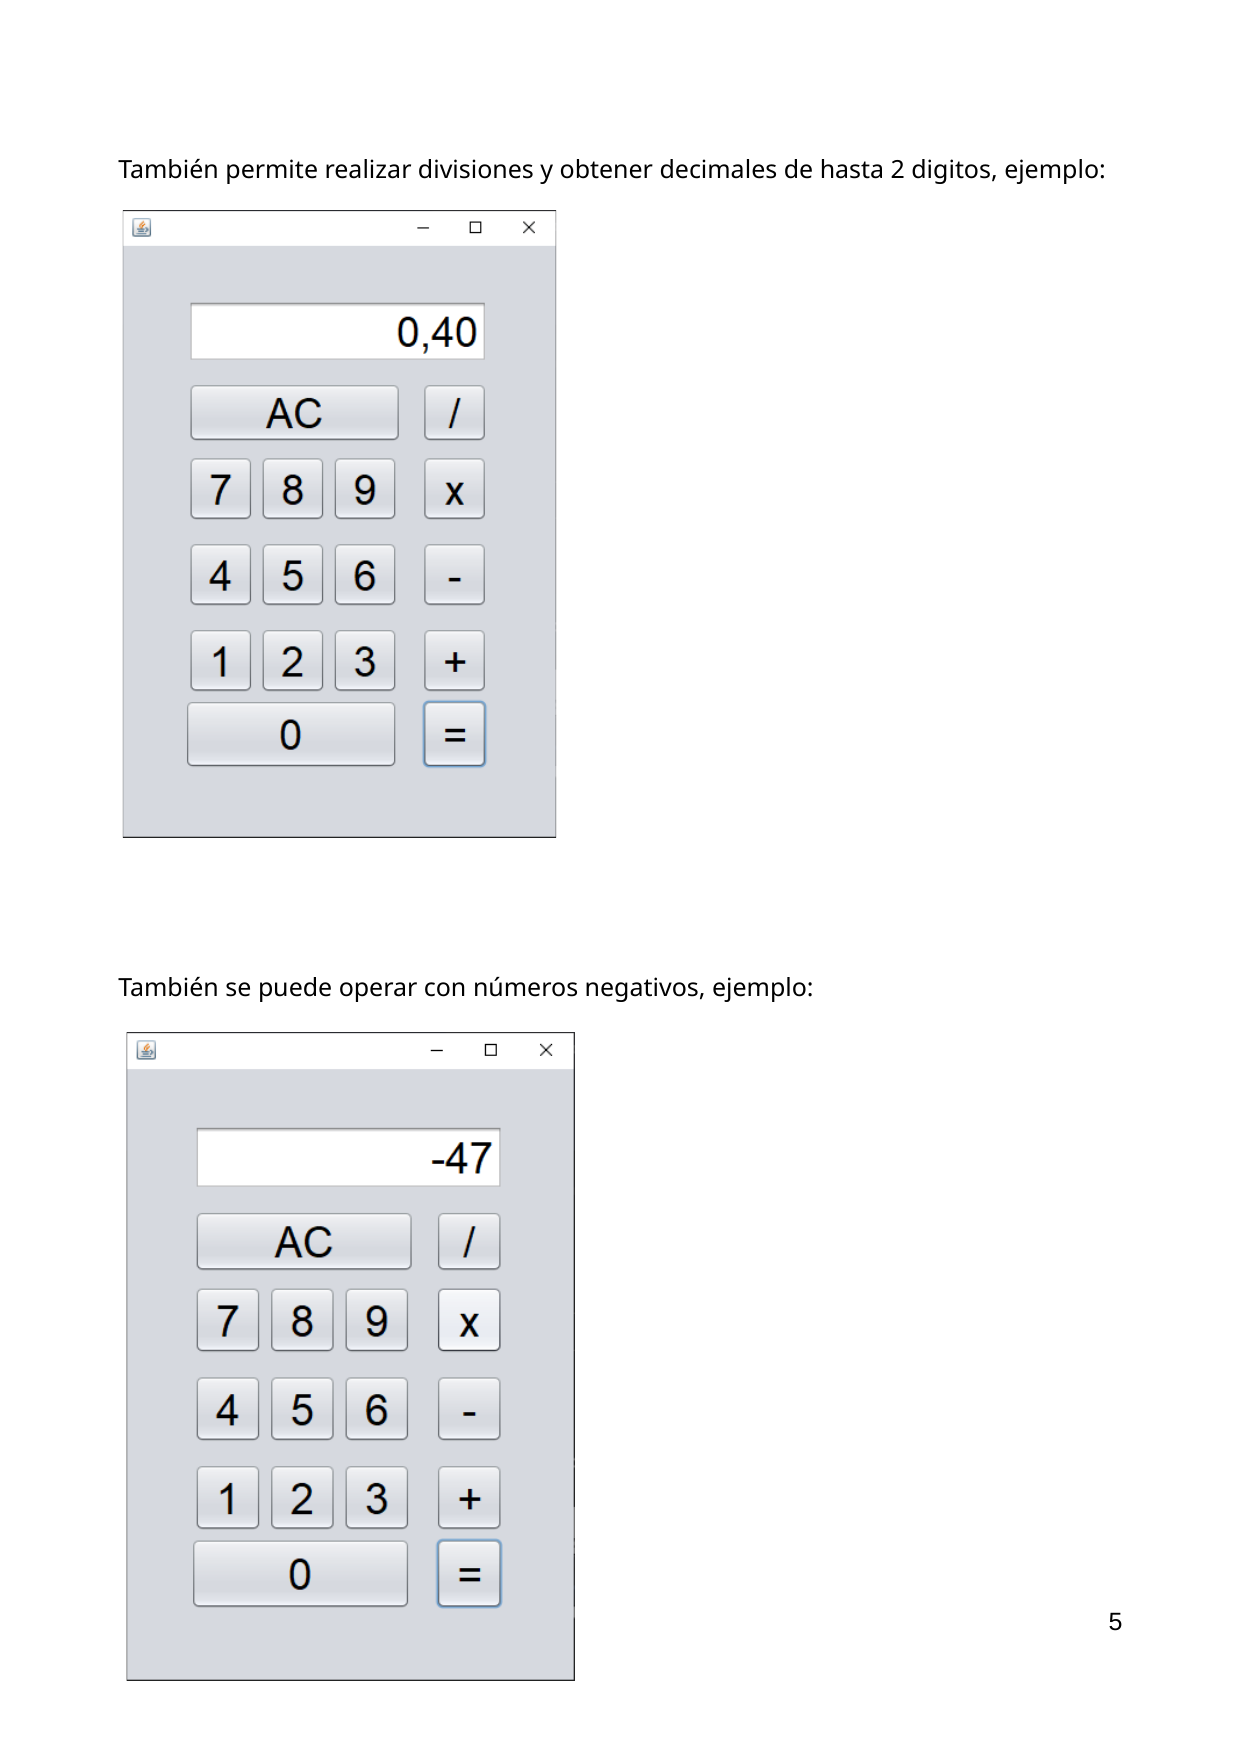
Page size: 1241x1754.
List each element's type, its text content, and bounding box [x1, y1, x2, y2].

picture [122, 210, 557, 838]
text También se puede operar con números negativos, ejemplo: [118, 970, 1122, 1004]
picture [126, 1032, 575, 1681]
text También permite realizar divisiones y obtener decimales de hasta 2 digitos, ejemplo: [118, 152, 1122, 186]
